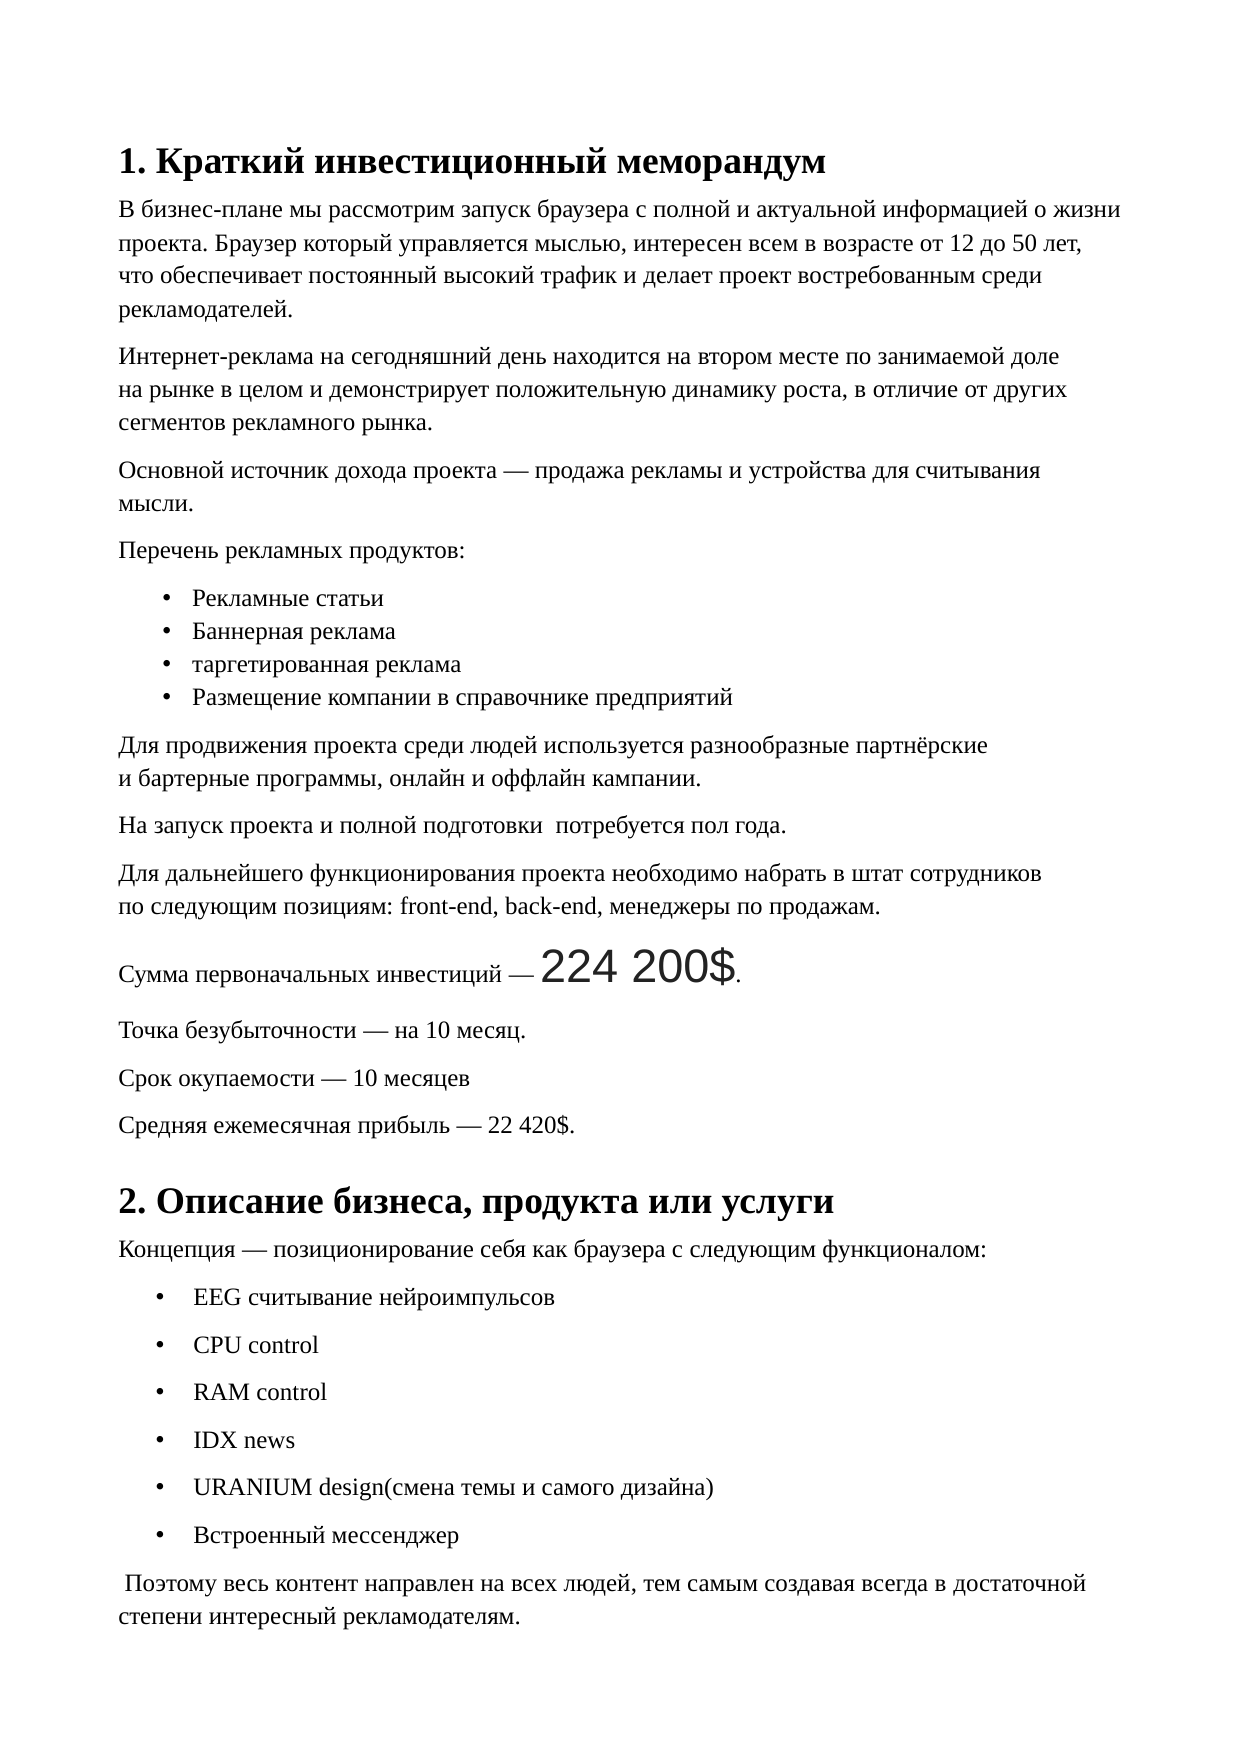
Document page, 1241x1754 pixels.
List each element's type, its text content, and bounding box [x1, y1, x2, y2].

text Поэтому весь контент направлен на всех людей, тем самым создавая всегда в достаточной степени интересный рекламодателям. [118, 1568, 1122, 1629]
list Размещение компании в справочнике предприятий [162, 682, 1122, 711]
text Срок окупаемости — 10 месяцев [118, 1063, 1122, 1092]
list IDX news [156, 1425, 1122, 1454]
text Концепция — позиционирование себя как браузера с следующим функционалом: [118, 1234, 1122, 1263]
list CPU control [156, 1330, 1122, 1358]
subtitle 1. Краткий инвестиционный меморандум [118, 139, 1122, 182]
text Для продвижения проекта среди людей используется разнообразные партнёрские и бартерные программы, онлайн и оффлайн кампании. [118, 730, 1122, 792]
list EEG считывание нейроимпульсов [156, 1282, 1122, 1311]
text Основной источник дохода проекта — продажа рекламы и устройства для считывания мысли. [118, 455, 1122, 517]
list RAM control [156, 1377, 1122, 1406]
text Точка безубыточности — на 10 месяц. [118, 1015, 1122, 1044]
text Сумма первоначальных инвестиций — 224 200$. [118, 939, 1122, 993]
text Перечень рекламных продуктов: [118, 536, 1122, 564]
list Встроенный мессенджер [156, 1520, 1122, 1549]
list URANIUM design(смена темы и самого дизайна) [156, 1472, 1122, 1501]
text Интернет-реклама на сегодняшний день находится на втором месте по занимаемой доле на рынке в целом и демонстрирует положительную динамику роста, в отличие от других сегментов рекламного рынка. [118, 341, 1122, 436]
subtitle 2. Описание бизнеса, продукта или услуги [118, 1179, 1122, 1222]
text На запуск проекта и полной подготовки потребуется пол года. [118, 810, 1122, 839]
list таргетированная реклама [162, 649, 1122, 678]
text Для дальнейшего функционирования проекта необходимо набрать в штат сотрудников по следующим позициям: front-end, back-end, менеджеры по продажам. [118, 858, 1122, 920]
list Баннерная реклама [162, 616, 1122, 645]
text Средняя ежемесячная прибыль — 22 420$. [118, 1110, 1122, 1139]
text В бизнес-плане мы рассмотрим запуск браузера с полной и актуальной информацией о жизни проекта. Браузер который управляется мыслью, интересен всем в возрасте от 12 до 50 лет, что обеспечивает постоянный высокий трафик и делает проект востребованным среди рекламодателей. [118, 194, 1122, 322]
list Рекламные статьи [162, 583, 1122, 612]
